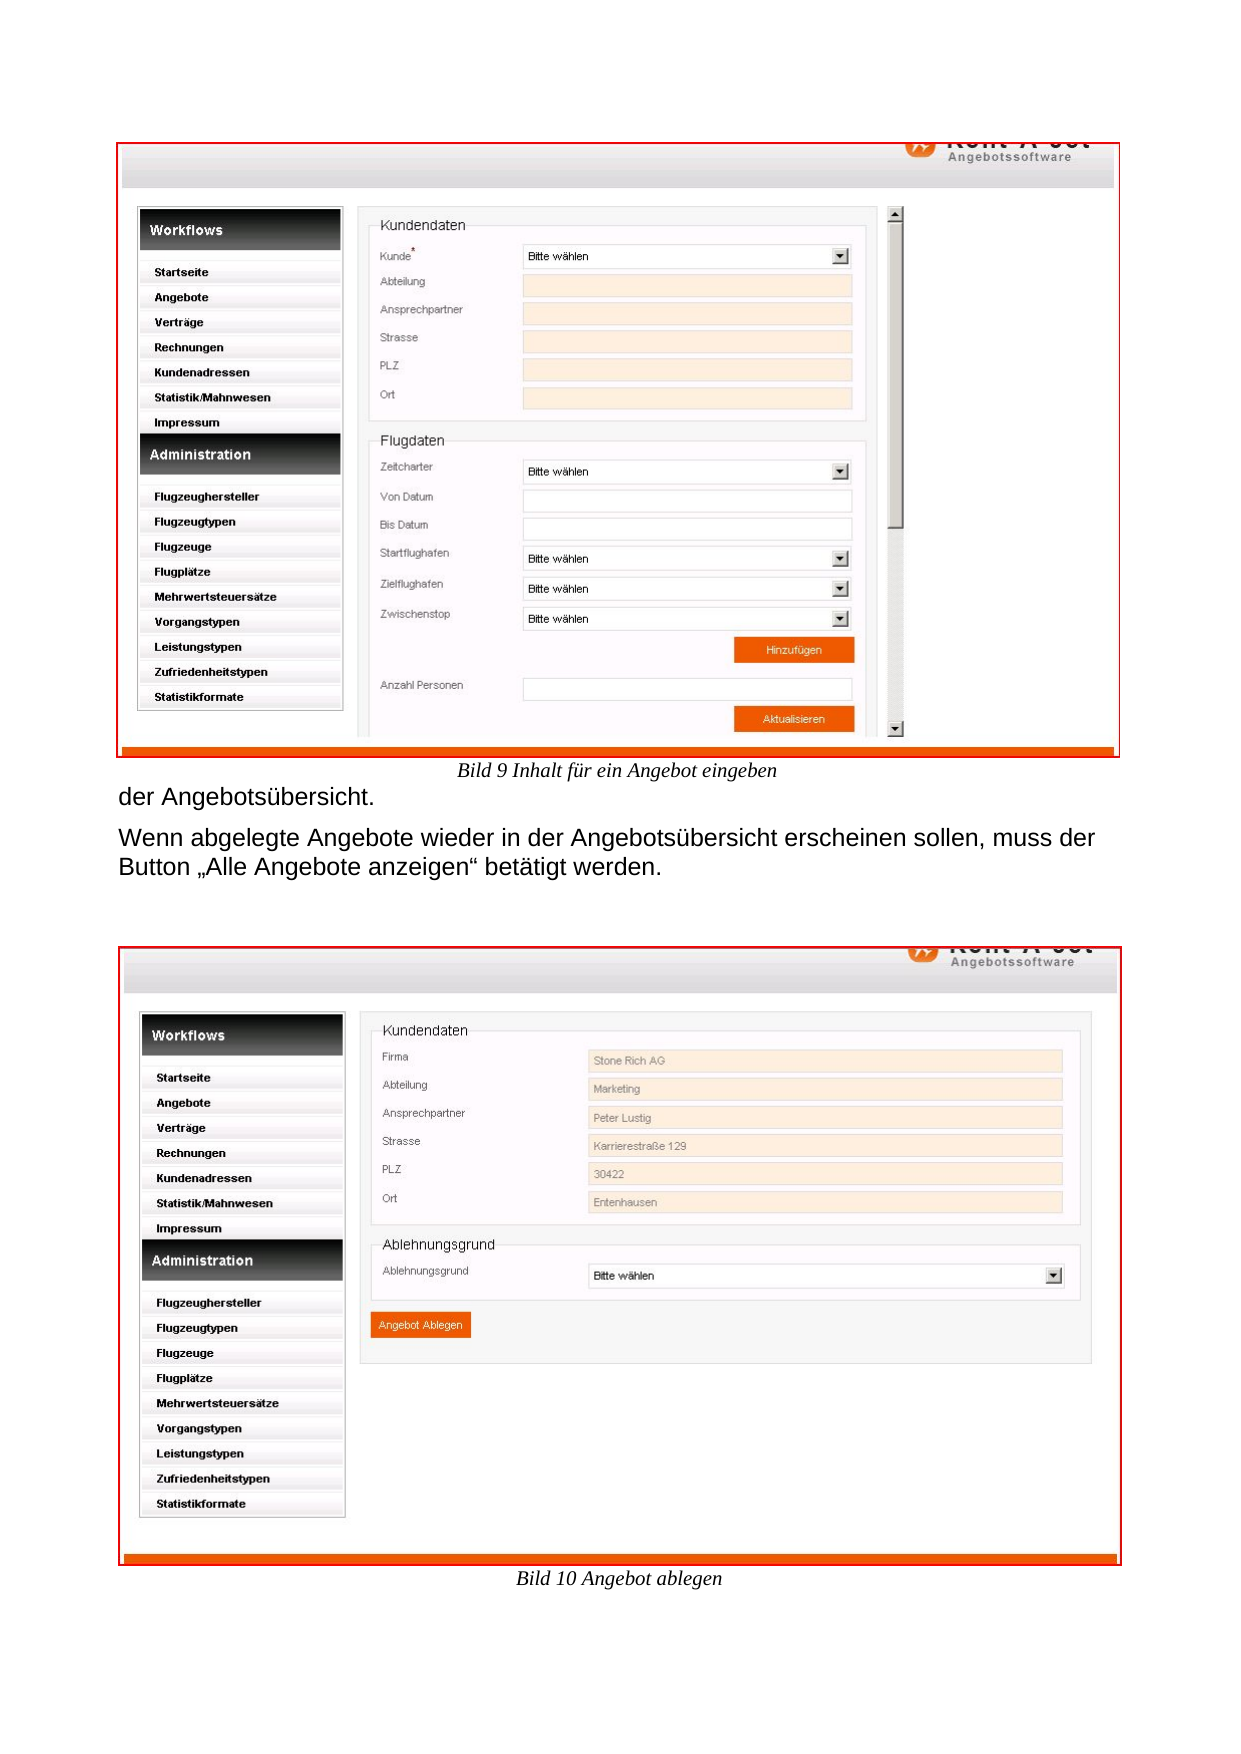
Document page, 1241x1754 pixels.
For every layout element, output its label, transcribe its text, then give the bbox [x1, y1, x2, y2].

text [116, 131, 1120, 142]
text der Angebotsübersicht. [118, 118, 1122, 811]
picture [118, 946, 1122, 1566]
text Bild 9 Inhalt für ein Angebot eingeben [116, 758, 1120, 782]
text Bild 10 Angebot ablegen [118, 1566, 1122, 1590]
text Wenn abgelegte Angebote wieder in der Angebotsübersicht erscheinen sollen, muss der Button „Alle Angebote anzeigen“ betätigt werden. [118, 823, 1122, 881]
picture [116, 142, 1120, 758]
